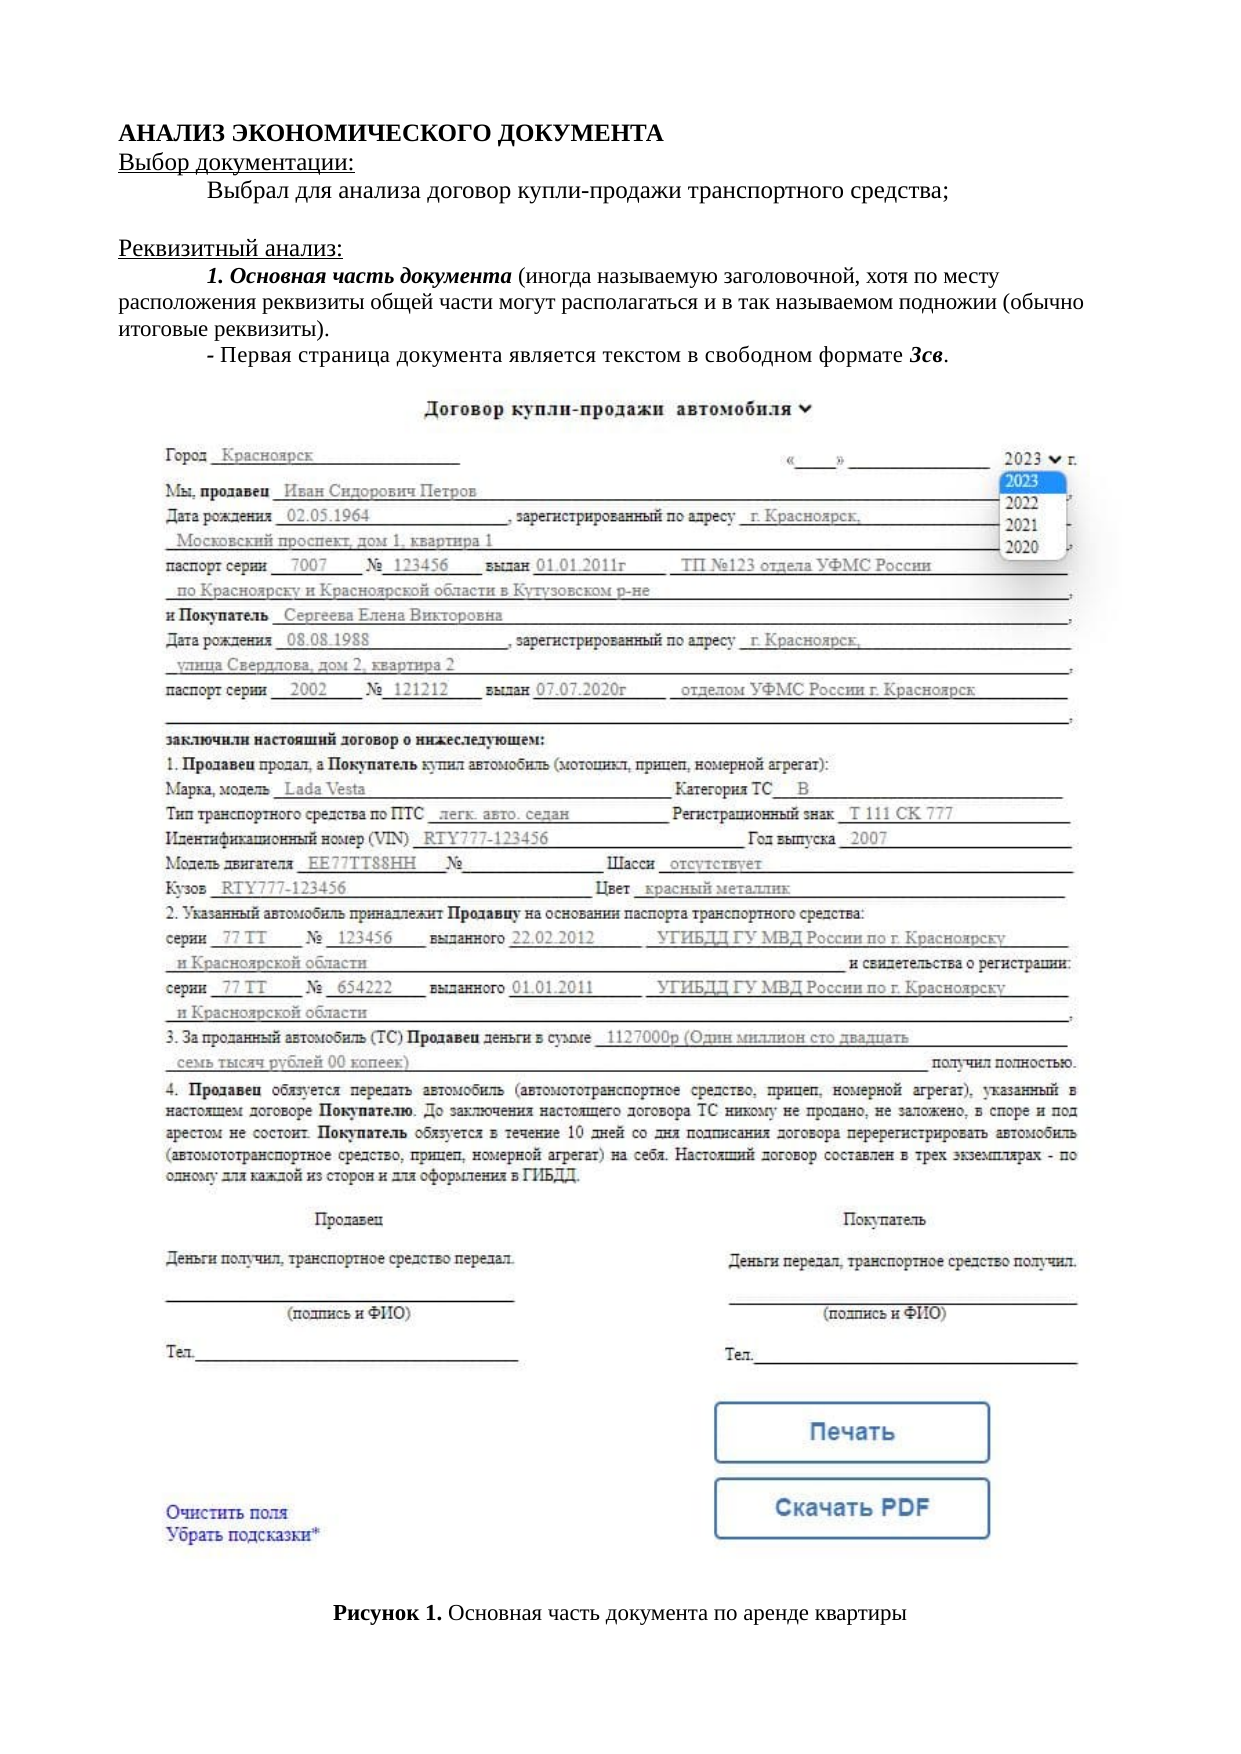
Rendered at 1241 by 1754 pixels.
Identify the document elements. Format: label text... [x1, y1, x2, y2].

text - Первая страница документа является текстом в свободном формате 3св. [118, 341, 1122, 367]
text Рисунок 1. Основная часть документа по аренде квартиры [118, 1598, 1122, 1625]
picture [118, 367, 1123, 1570]
subtitle Выбор документации: [118, 147, 1122, 176]
text 1. Основная часть документа (иногда называемую заголовочной, хотя по месту расположения реквизиты общей части могут располагаться и в так называемом подножии (обычно итоговые реквизиты). [118, 262, 1122, 341]
subtitle АНАЛИЗ ЭКОНОМИЧЕСКОГО ДОКУМЕНТА [118, 118, 1122, 147]
subtitle Реквизитный анализ: [118, 233, 1122, 262]
text Выбрал для анализа договор купли-продажи транспортного средства; [118, 176, 1122, 204]
